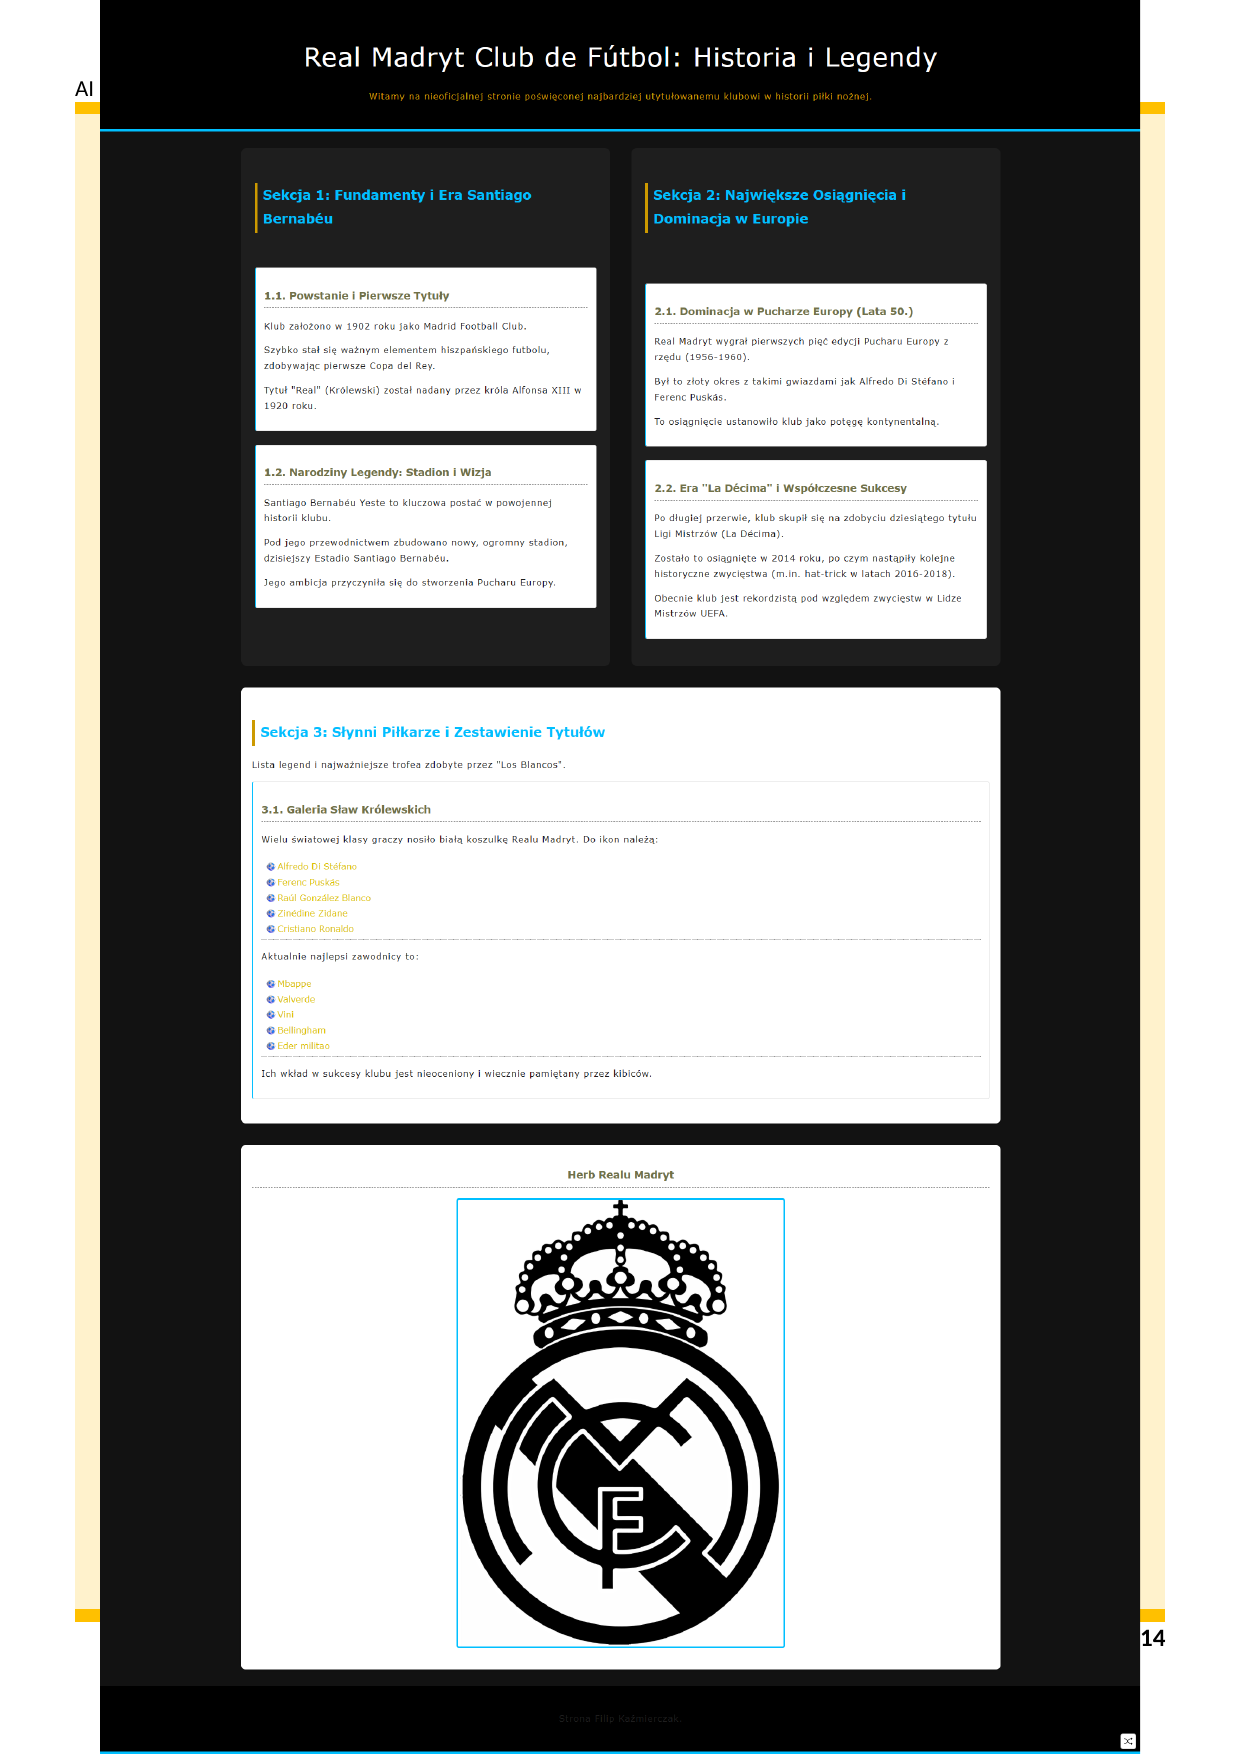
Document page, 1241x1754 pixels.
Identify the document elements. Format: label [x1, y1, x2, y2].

picture [100, 0, 1141, 128]
picture [100, 133, 1141, 1750]
